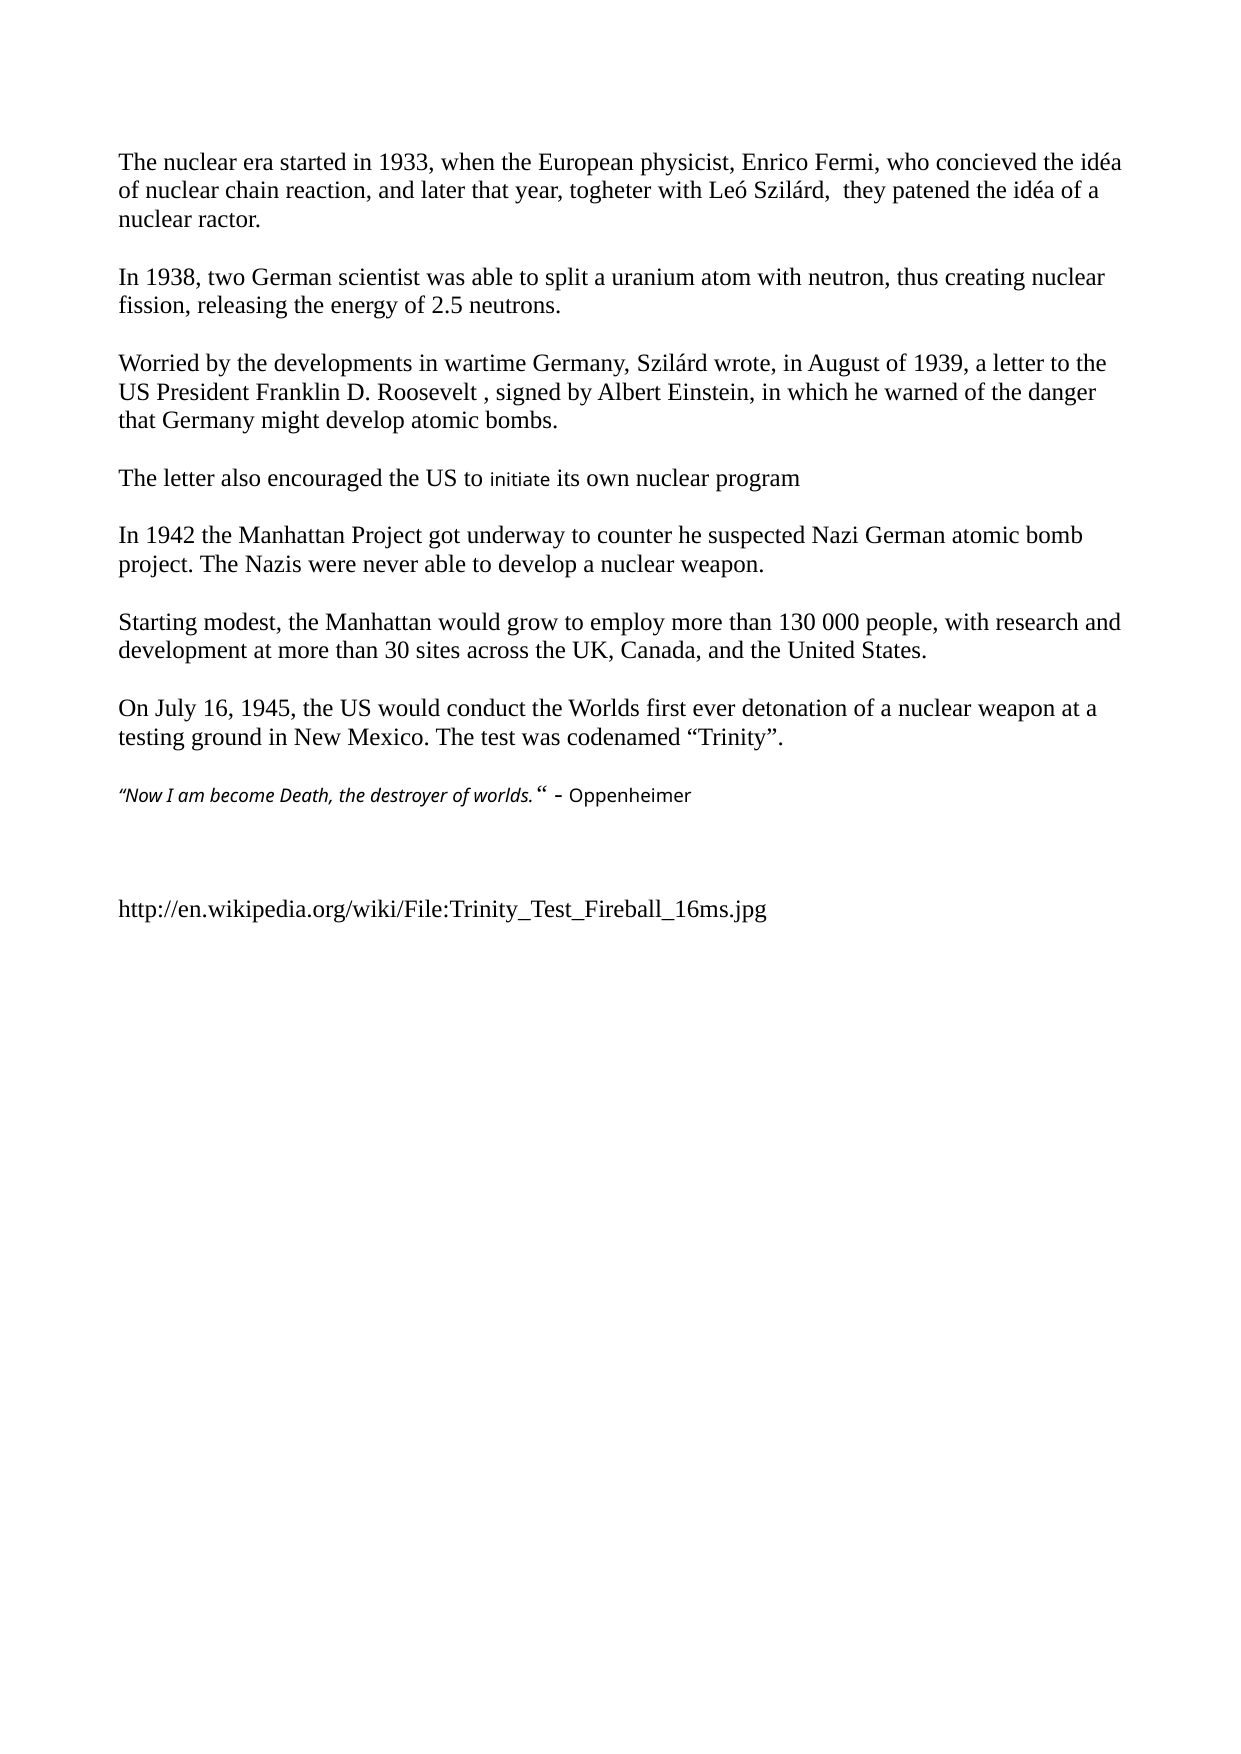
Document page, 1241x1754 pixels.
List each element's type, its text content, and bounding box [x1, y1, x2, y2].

text http://en.wikipedia.org/wiki/File:Trinity_Test_Fireball_16ms.jpg [118, 894, 1122, 923]
text Starting modest, the Manhattan would grow to employ more than 130 000 people, with research and development at more than 30 sites across the UK, Canada, and the United States. [118, 607, 1122, 664]
text In 1942 the Manhattan Project got underway to counter he suspected Nazi German atomic bomb project. The Nazis were never able to develop a nuclear weapon. [118, 521, 1122, 578]
text “Now I am become Death, the destroyer of worlds.“ - Oppenheimer [118, 779, 1122, 808]
text Worried by the developments in wartime Germany, Szilárd wrote, in August of 1939, a letter to the US President Franklin D. Roosevelt , signed by Albert Einstein, in which he warned of the danger that Germany might develop atomic bombs. [118, 348, 1122, 434]
text In 1938, two German scientist was able to split a uranium atom with neutron, thus creating nuclear fission, releasing the energy of 2.5 neutrons. [118, 262, 1122, 319]
text The nuclear era started in 1933, when the European physicist, Enrico Fermi, who concieved the idéa of nuclear chain reaction, and later that year, togheter with Leó Szilárd, they patened the idéa of a nuclear ractor. [118, 147, 1122, 233]
text On July 16, 1945, the US would conduct the Worlds first ever detonation of a nuclear weapon at a testing ground in New Mexico. The test was codenamed “Trinity”. [118, 693, 1122, 751]
text The letter also encouraged the US to initiate its own nuclear program [118, 463, 1122, 492]
